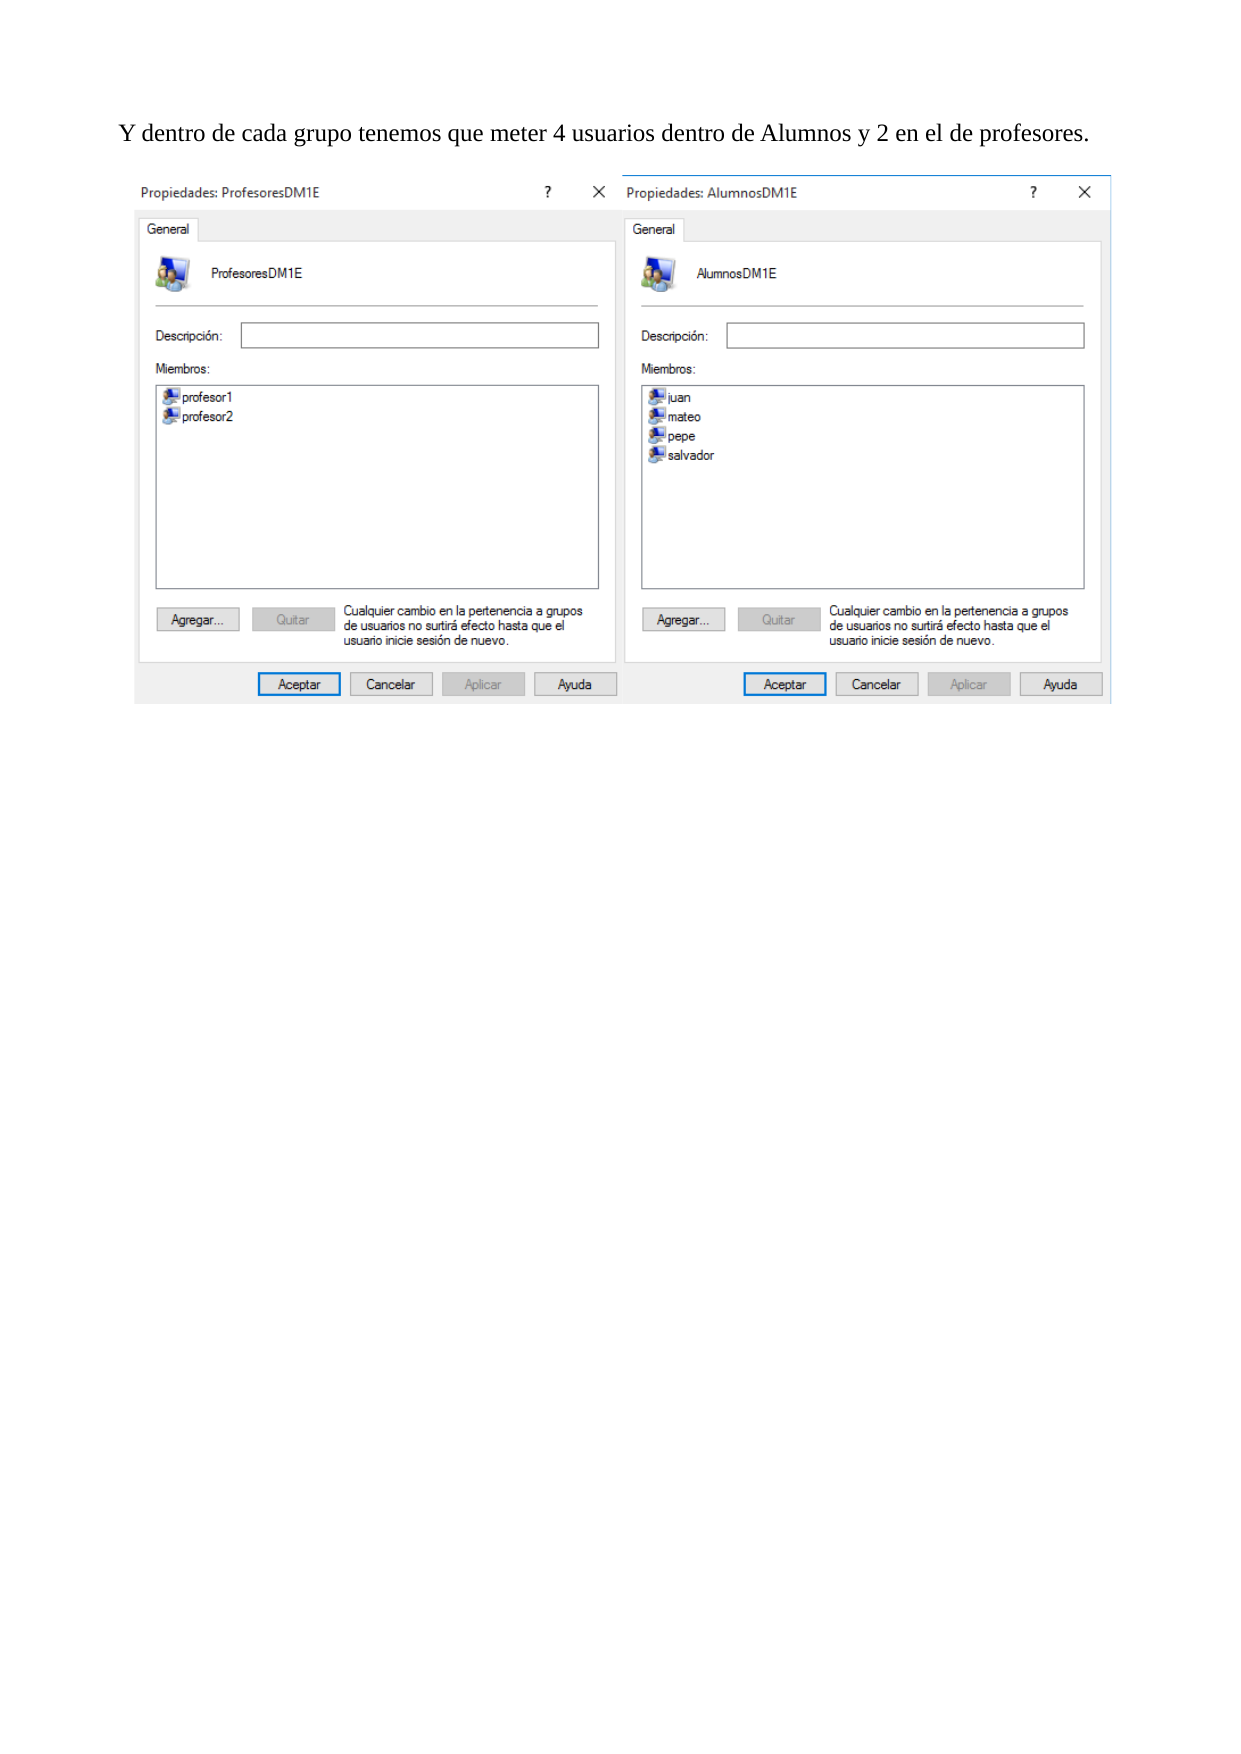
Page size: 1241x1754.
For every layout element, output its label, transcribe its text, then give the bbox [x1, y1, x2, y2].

text Y dentro de cada grupo tenemos que meter 4 usuarios dentro de Alumnos y 2 en el de profesores. [118, 118, 1122, 147]
picture [134, 175, 1112, 704]
